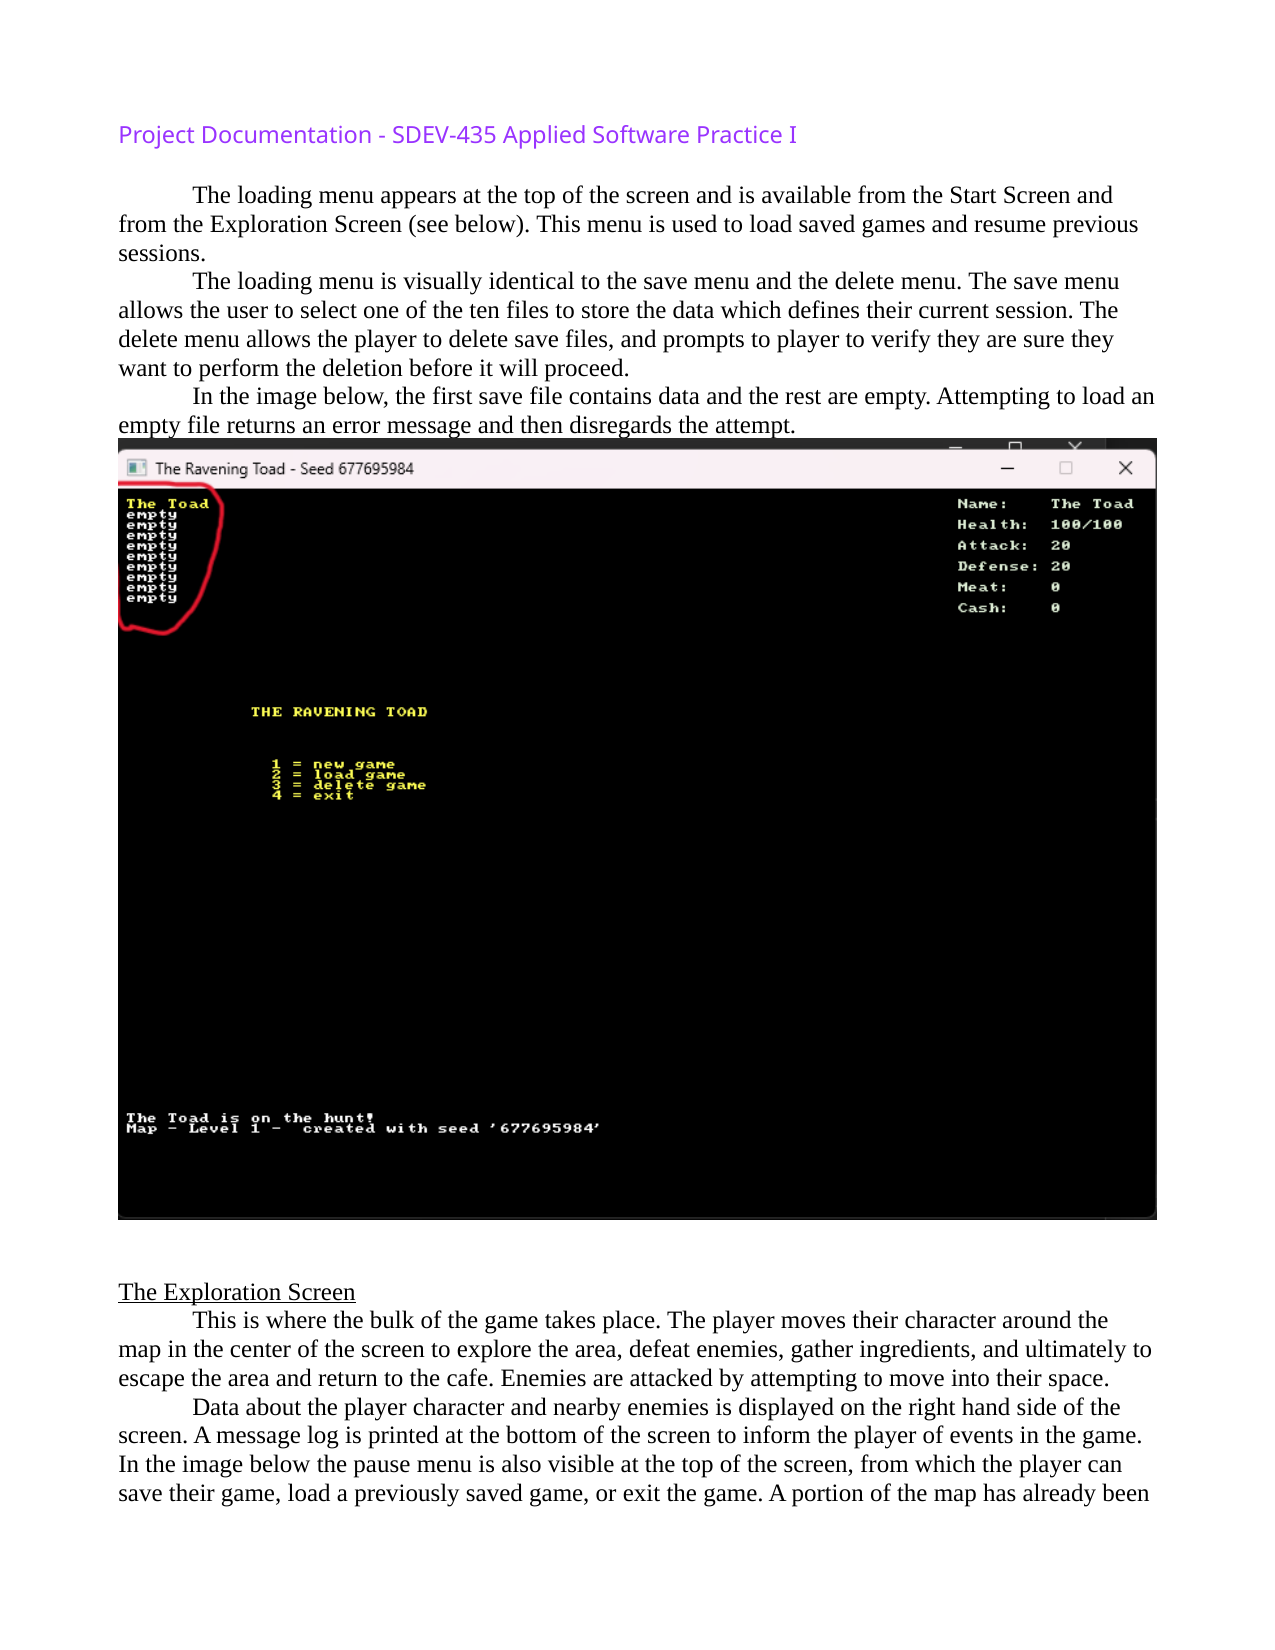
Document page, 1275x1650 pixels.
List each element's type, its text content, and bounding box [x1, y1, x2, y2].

text The Exploration Screen [118, 1277, 1157, 1305]
picture [118, 438, 1157, 1220]
text The loading menu appears at the top of the screen and is available from the Start Screen and from the Exploration Screen (see below). This menu is used to load saved games and resume previous sessions. [118, 180, 1157, 266]
text This is where the bulk of the game takes place. The player moves their character around the map in the center of the screen to explore the area, defeat enemies, gather ingredients, and ultimately to escape the area and return to the cafe. Enemies are attacked by attempting to move into their space. Data about the player character and nearby enemies is displayed on the right hand side of the screen. A message log is printed at the bottom of the screen to inform the player of events in the game. In the image below the pause menu is also visible at the top of the screen, from which the player can save their game, load a previously saved game, or exit the game. A portion of the map has already been [118, 1305, 1157, 1507]
text The loading menu is visually identical to the save menu and the delete menu. The save menu allows the user to select one of the ten files to store the data which defines their current session. The delete menu allows the player to delete save files, and prompts to player to verify they are sure they want to perform the deletion before it will proceed. [118, 266, 1157, 381]
text In the image below, the first save file contains data and the rest are empty. Attempting to load an empty file returns an error message and then disregards the attempt. [118, 381, 1157, 438]
